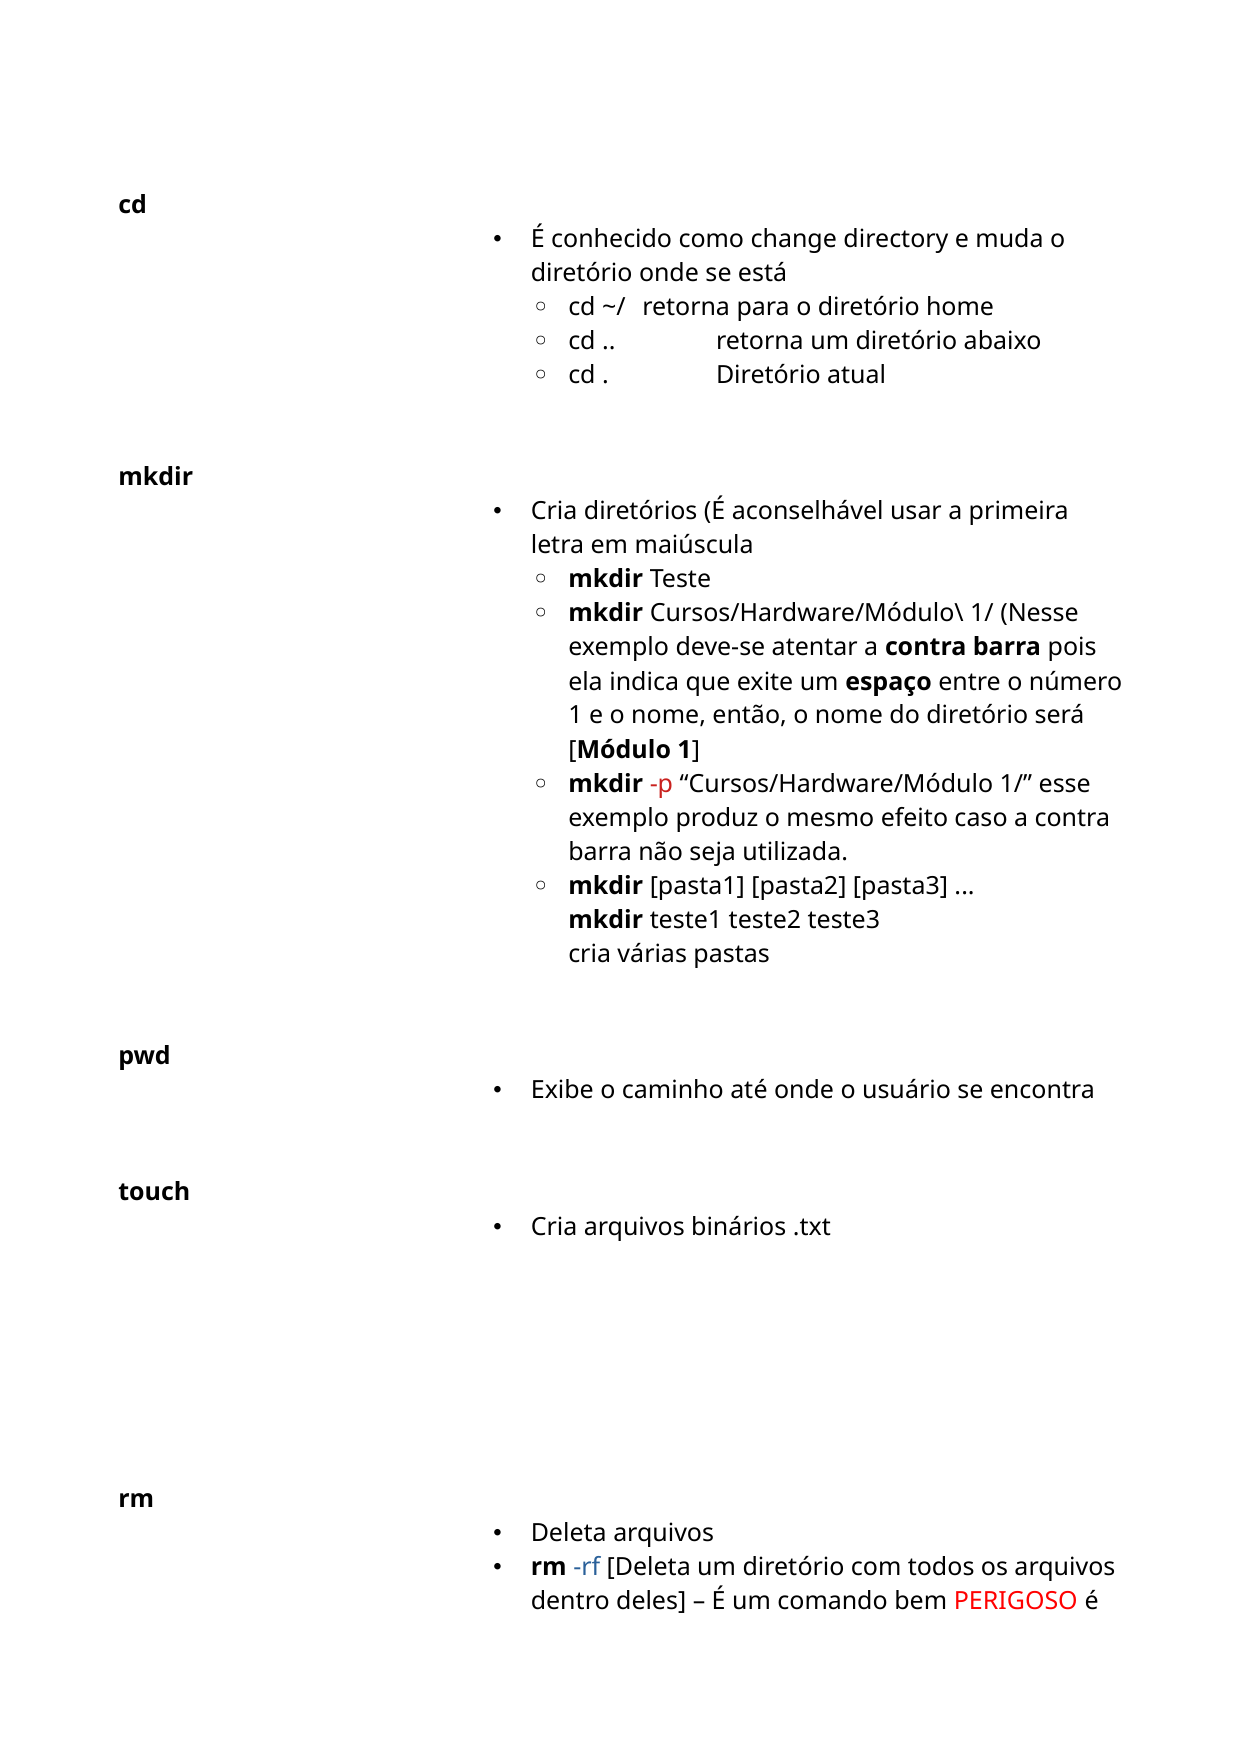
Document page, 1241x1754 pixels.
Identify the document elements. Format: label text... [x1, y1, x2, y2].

text pwd [118, 1038, 1122, 1072]
list mkdir teste1 teste2 teste3 [531, 902, 1122, 936]
list mkdir Cursos/Hardware/Módulo\ 1/ (Nesse exemplo deve-se atentar a contra barra pois ela indica que exite um espaço entre o número 1 e o nome, então, o nome do diretório será [Módulo 1] [531, 595, 1122, 765]
list mkdir -p “Cursos/Hardware/Módulo 1/” esse exemplo produz o mesmo efeito caso a contra barra não seja utilizada. [531, 765, 1122, 867]
text touch [118, 1174, 1122, 1208]
list rm -rf [Deleta um diretório com todos os arquivos dentro deles] – É um comando bem PERIGOSO é [493, 1549, 1122, 1617]
list É conhecido como change directory e muda o diretório onde se está [493, 220, 1122, 288]
list mkdir Teste [531, 561, 1122, 595]
text cd [118, 186, 1122, 220]
list mkdir [pasta1] [pasta2] [pasta3] ... [531, 867, 1122, 902]
list cd .. retorna um diretório abaixo [531, 322, 1122, 357]
list cd ~/ retorna para o diretório home [531, 288, 1122, 322]
list cd . Diretório atual [531, 357, 1122, 391]
list cria várias pastas [531, 936, 1122, 970]
list Exibe o caminho até onde o usuário se encontra [493, 1072, 1122, 1106]
list Cria arquivos binários .txt [493, 1208, 1122, 1242]
text rm [118, 1481, 1122, 1515]
list Cria diretórios (É aconselhável usar a primeira letra em maiúscula [493, 493, 1122, 561]
text mkdir [118, 459, 1122, 493]
list Deleta arquivos [493, 1515, 1122, 1549]
